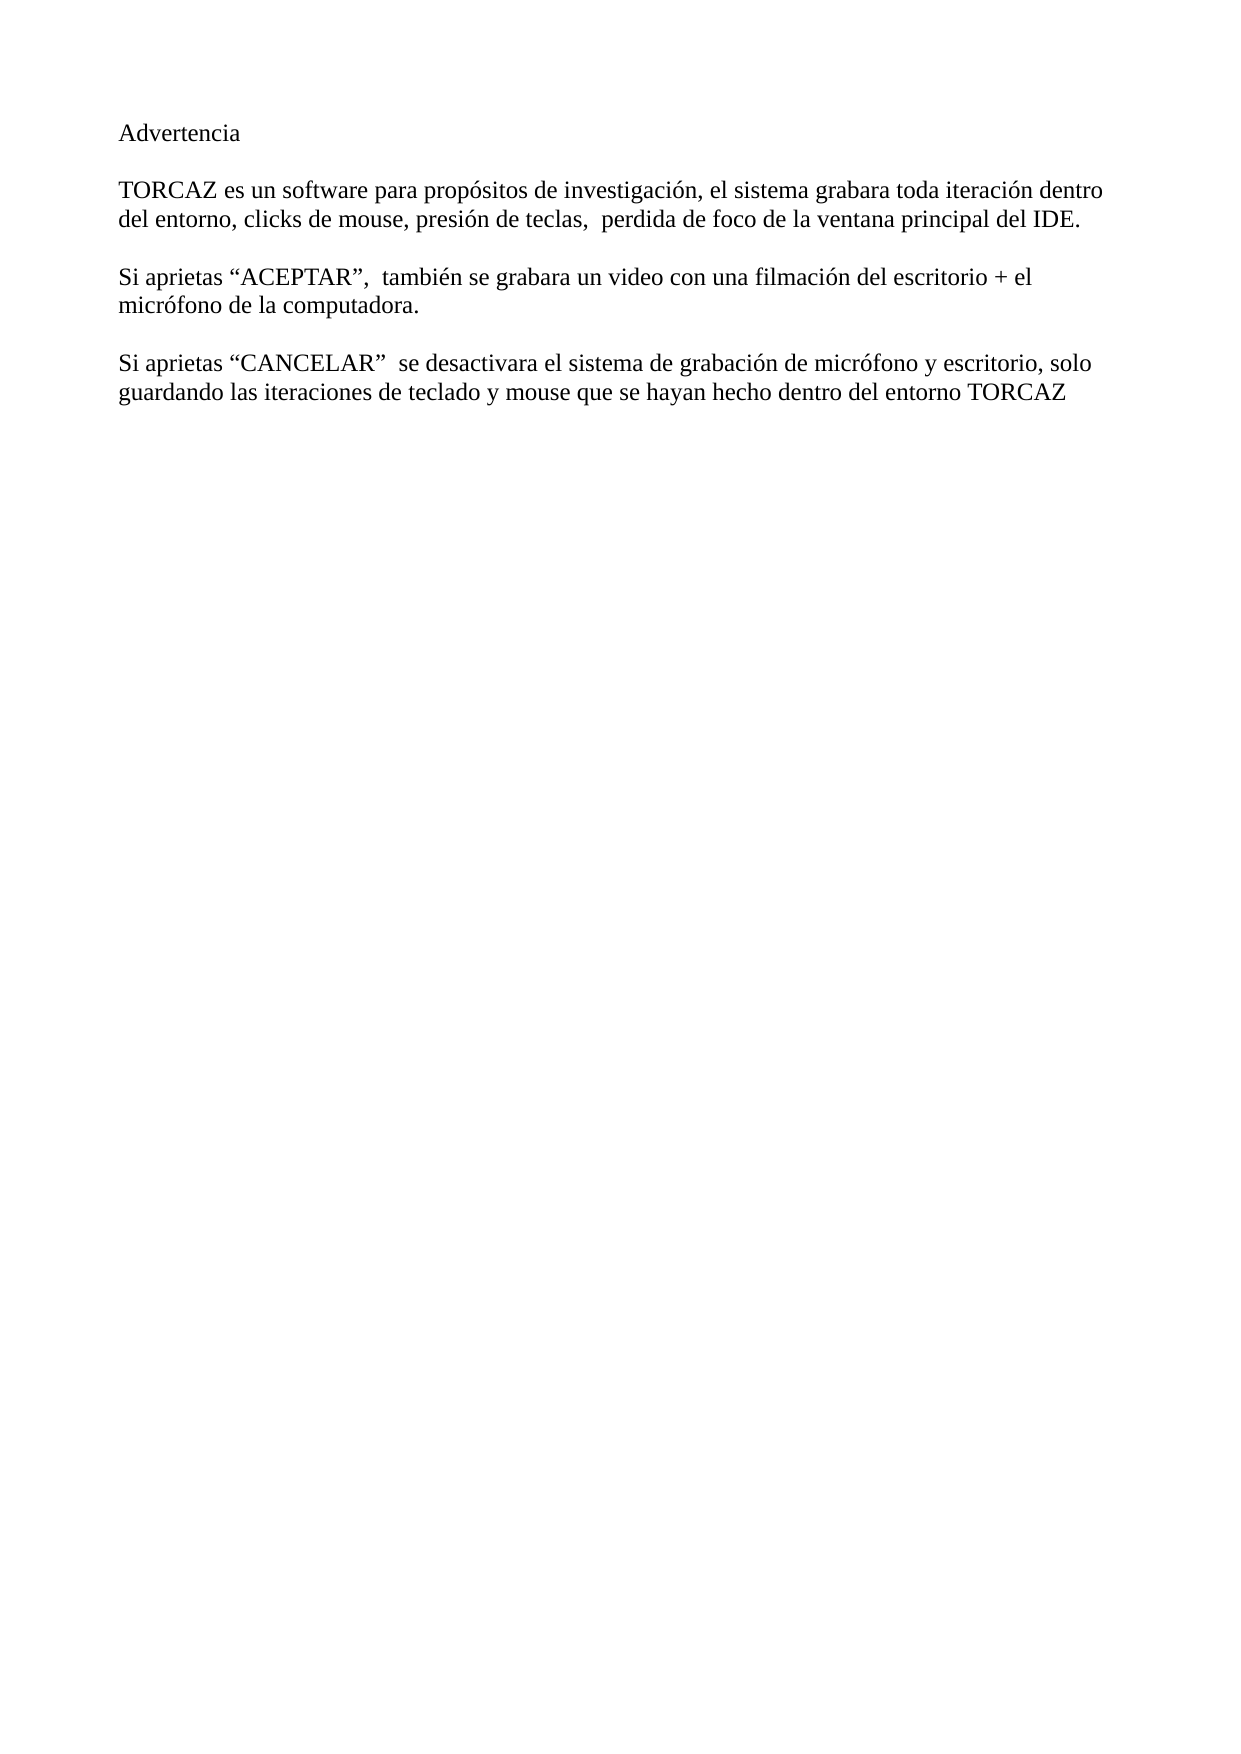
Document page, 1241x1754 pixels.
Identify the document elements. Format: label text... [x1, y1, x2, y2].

text Advertencia [118, 118, 1122, 147]
text Si aprietas “ACEPTAR”, también se grabara un video con una filmación del escritorio + el micrófono de la computadora. [118, 262, 1122, 319]
text Si aprietas “CANCELAR” se desactivara el sistema de grabación de micrófono y escritorio, solo guardando las iteraciones de teclado y mouse que se hayan hecho dentro del entorno TORCAZ [118, 348, 1122, 406]
text TORCAZ es un software para propósitos de investigación, el sistema grabara toda iteración dentro del entorno, clicks de mouse, presión de teclas, perdida de foco de la ventana principal del IDE. [118, 176, 1122, 233]
